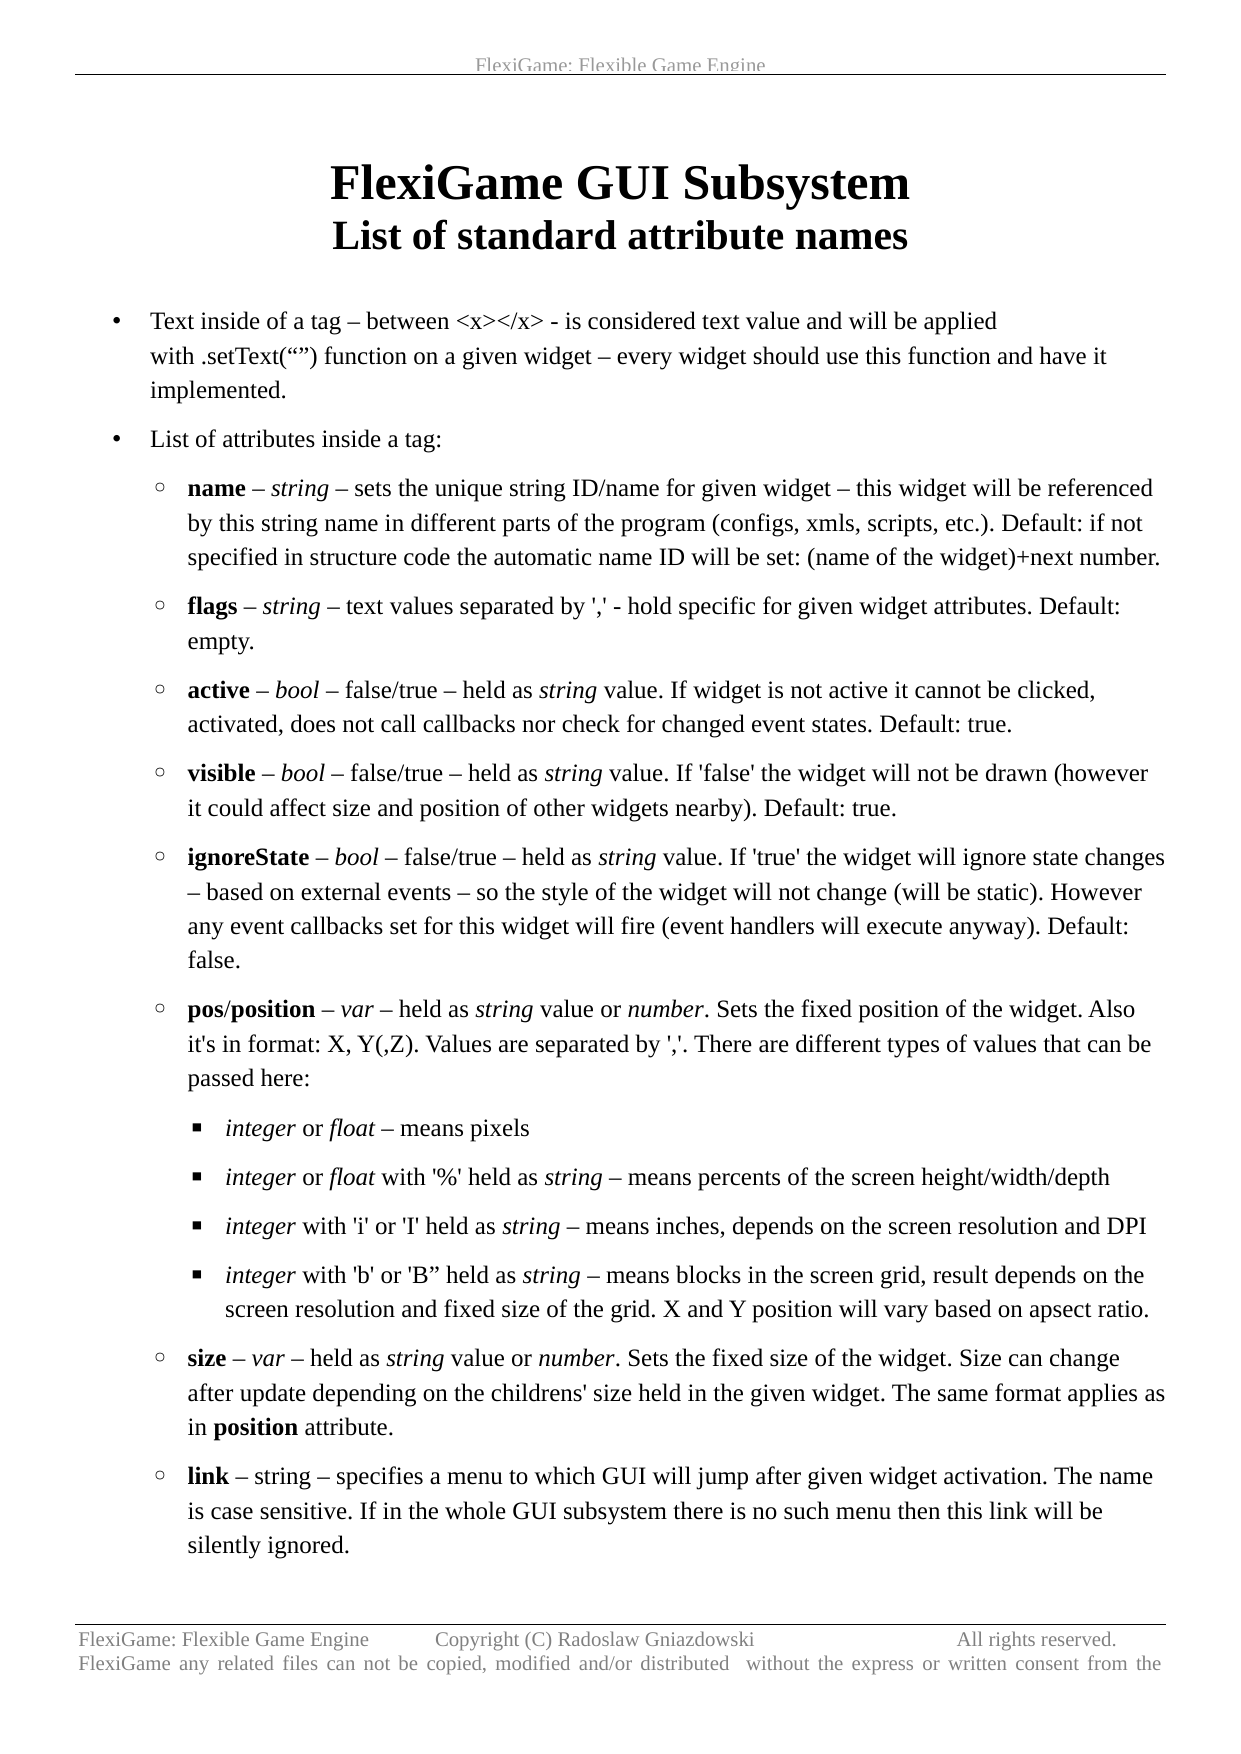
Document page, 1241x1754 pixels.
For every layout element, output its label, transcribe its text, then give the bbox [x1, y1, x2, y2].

list integer with 'i' or 'I' held as string – means inches, depends on the screen resolution and DPI [187, 1211, 1166, 1239]
text FlexiGame GUI Subsystem [75, 153, 1166, 211]
list flags – string – text values separated by ',' - hold specific for given widget attributes. Default: empty. [150, 591, 1166, 655]
list link – string – specifies a menu to which GUI will jump after given widget activation. The name is case sensitive. If in the whole GUI subsystem there is no such menu then this link will be silently ignored. [150, 1461, 1166, 1559]
list integer or float – means pixels [187, 1113, 1166, 1141]
list name – string – sets the unique string ID/name for given widget – this widget will be referenced by this string name in different parts of the program (configs, xmls, scripts, etc.). Default: if not specified in structure code the automatic name ID will be set: (name of the widget)+next number. [150, 473, 1166, 571]
list visible – bool – false/true – held as string value. If 'false' the widget will not be drawn (however it could affect size and position of other widgets nearby). Default: true. [150, 758, 1166, 822]
list integer or float with '%' held as string – means percents of the screen height/width/depth [187, 1162, 1166, 1190]
list List of attributes inside a tag: [112, 424, 1166, 453]
text List of standard attribute names [75, 211, 1166, 258]
list integer with 'b' or 'B” held as string – means blocks in the screen grid, result depends on the screen resolution and fixed size of the grid. X and Y position will vary based on apsect ratio. [187, 1260, 1166, 1323]
list pos/position – var – held as string value or number. Sets the fixed position of the widget. Also it's in format: X, Y(,Z). Values are separated by ','. There are different types of values that can be passed here: [150, 994, 1166, 1092]
list active – bool – false/true – held as string value. If widget is not active it cannot be clicked, activated, does not call callbacks nor check for changed event states. Default: true. [150, 675, 1166, 738]
list ignoreState – bool – false/true – held as string value. If 'true' the widget will ignore state changes – based on external events – so the style of the widget will not change (will be static). However any event callbacks set for this widget will fire (event handlers will execute anyway). Default: false. [150, 842, 1166, 974]
list size – var – held as string value or number. Sets the fixed size of the widget. Size can change after update depending on the childrens' size held in the given widget. The same format applies as in position attribute. [150, 1343, 1166, 1441]
list Text inside of a tag – between <x></x> - is considered text value and will be applied with .setText(“”) function on a given widget – every widget should use this function and have it implemented. [112, 306, 1166, 404]
